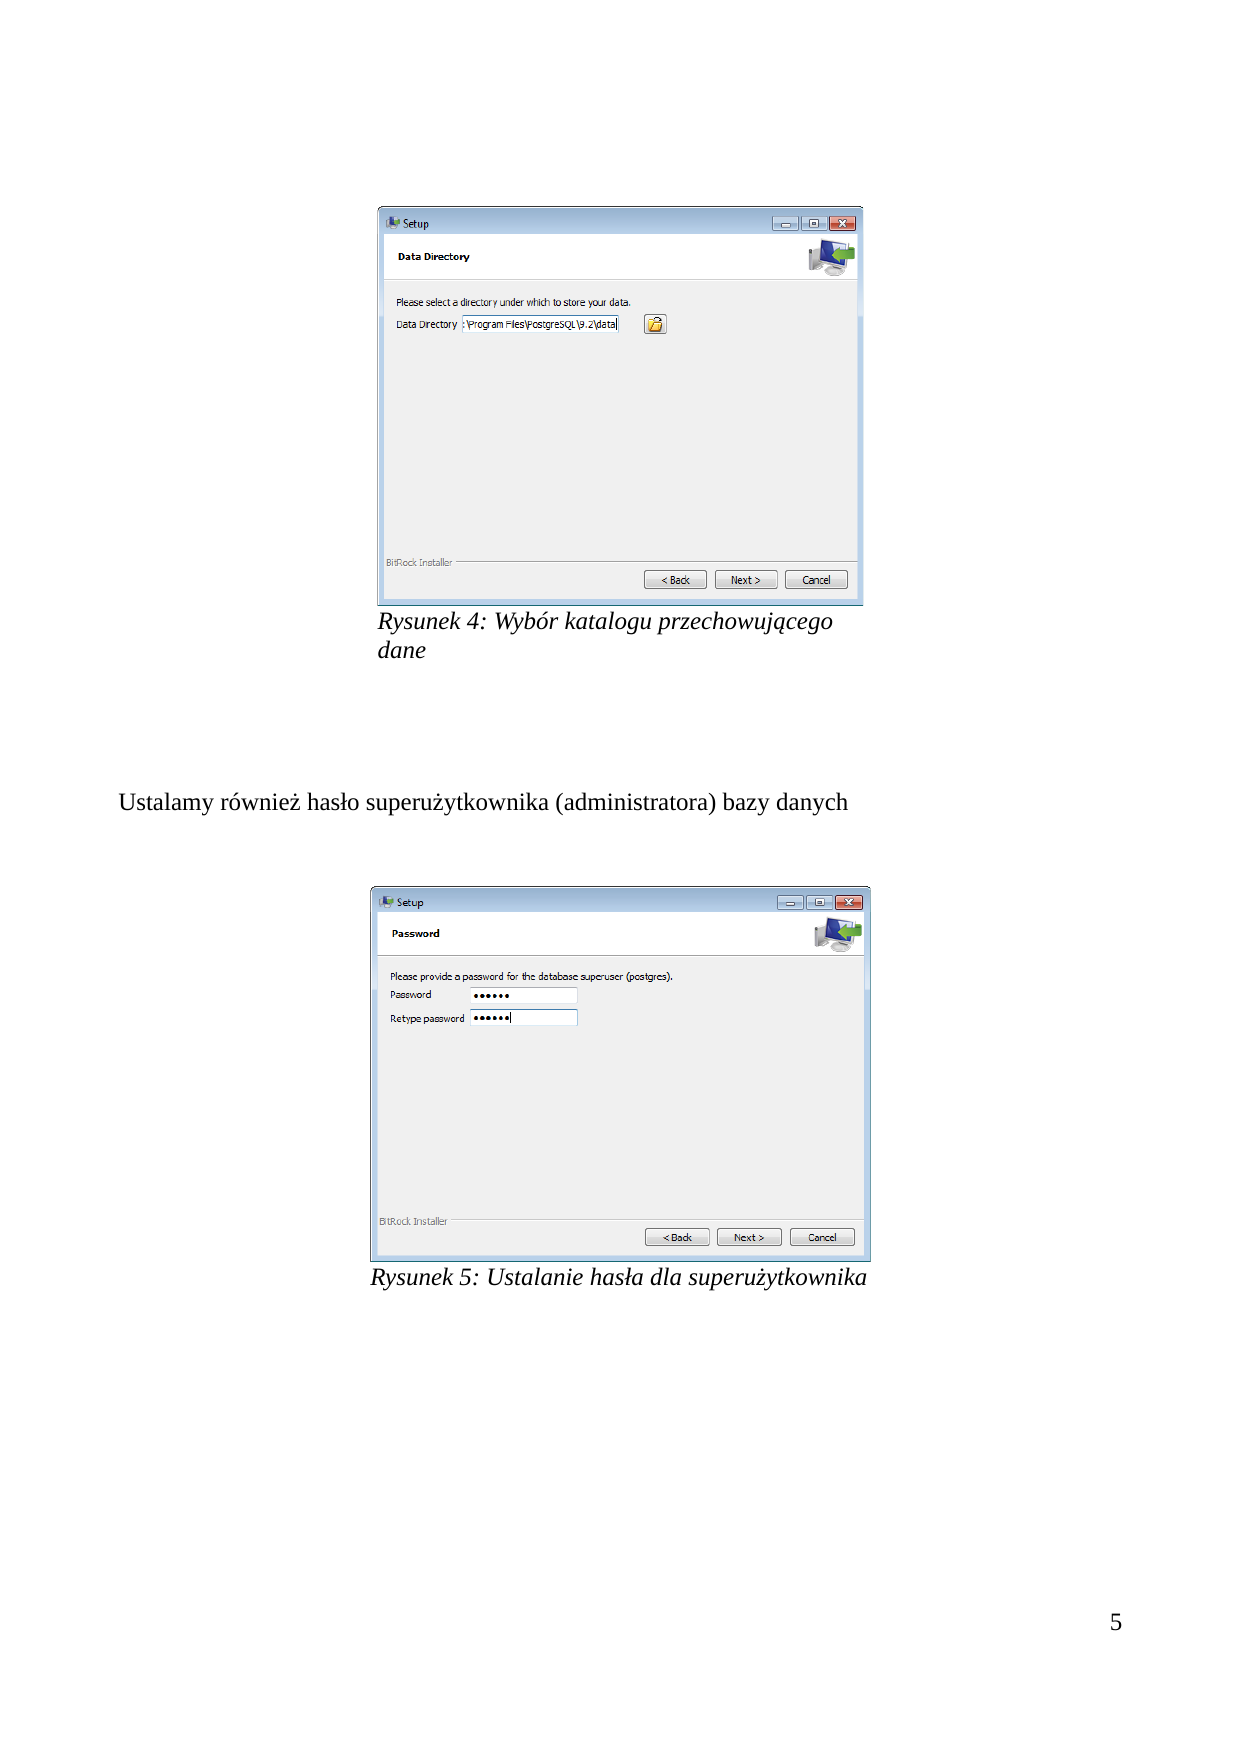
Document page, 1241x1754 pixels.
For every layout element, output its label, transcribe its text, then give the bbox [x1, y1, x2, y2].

picture [377, 206, 864, 606]
text Rysunek 5: Ustalanie hasła dla superużytkownika [370, 1262, 870, 1291]
picture [370, 886, 871, 1262]
text Rysunek 4: Wybór katalogu przechowującego dane [377, 606, 863, 663]
text Ustalamy również hasło superużytkownika (administratora) bazy danych [118, 787, 1122, 816]
